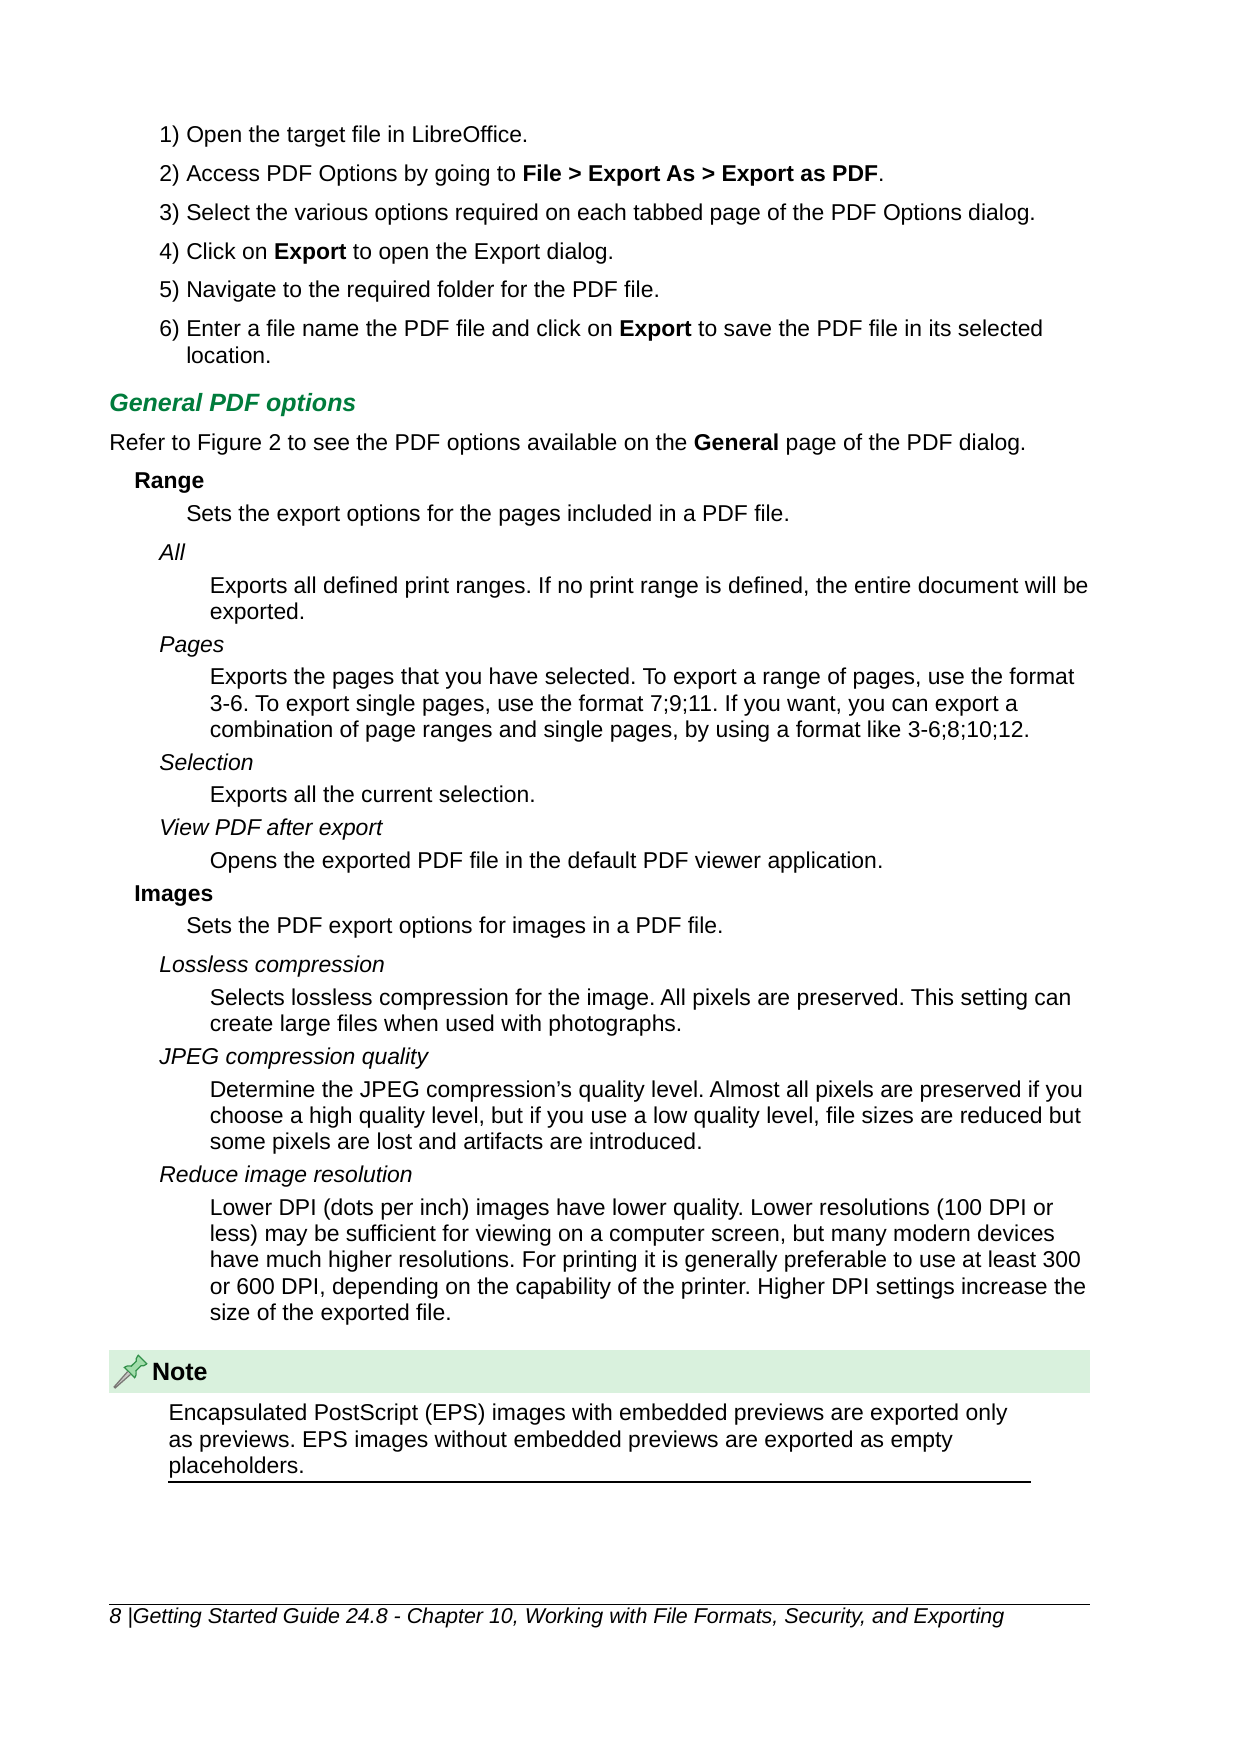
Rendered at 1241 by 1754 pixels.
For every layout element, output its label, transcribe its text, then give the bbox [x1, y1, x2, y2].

text Encapsulated PostScript (EPS) images with embedded previews are exported only as previews. EPS images without embedded previews are exported as empty placeholders. [168, 1399, 1031, 1481]
list Open the target file in LibreOffice. [186, 121, 1090, 147]
list Refer to Figure 2 to see the PDF options available on the General page of the PDF dialog. [109, 429, 1090, 455]
text Sets the PDF export options for images in a PDF file. [186, 912, 1090, 939]
text Range [134, 467, 1090, 494]
text Reduce image resolution [159, 1161, 1090, 1187]
text Images [134, 880, 1090, 906]
list Access PDF Options by going to File > Export As > Export as PDF. [186, 160, 1090, 186]
text Sets the export options for the pages included in a PDF file. [186, 500, 1090, 526]
text View PDF after export [159, 814, 1090, 841]
subtitle General PDF options [109, 387, 1090, 416]
list Select the various options required on each tabbed page of the PDF Options dialog. [186, 199, 1090, 225]
list Navigate to the required folder for the PDF file. [186, 276, 1090, 303]
text Opens the exported PDF file in the default PDF viewer application. [209, 847, 1090, 873]
text Selects lossless compression for the image. All pixels are preserved. This setting can create large files when used with photographs. [209, 984, 1090, 1036]
text Selection [159, 749, 1090, 775]
text Lower DPI (dots per inch) images have lower quality. Lower resolutions (100 DPI or less) may be sufficient for viewing on a computer screen, but many modern devices have much higher resolutions. For printing it is generally preferable to use at least 300 or 600 DPI, depending on the capability of the printer. Higher DPI settings increase the size of the exported file. [209, 1194, 1090, 1325]
subtitle Note [109, 1350, 1090, 1393]
text Lossless compression [159, 951, 1090, 977]
list Click on Export to open the Export dialog. [186, 238, 1090, 264]
text Exports all defined print ranges. If no print range is defined, the entire document will be exported. [209, 572, 1090, 624]
text Determine the JPEG compression’s quality level. Almost all pixels are preserved if you choose a high quality level, but if you use a low quality level, file sizes are reduced but some pixels are lost and artifacts are introduced. [209, 1076, 1090, 1154]
text Exports the pages that you have selected. To export a range of pages, use the format 3-6. To export single pages, use the format 7;9;11. If you want, you can export a combination of page ranges and single pages, by using a format like 3-6;8;10;12. [209, 663, 1090, 742]
text Pages [159, 631, 1090, 657]
text All [159, 539, 1090, 565]
text Exports all the current selection. [209, 781, 1090, 808]
list Enter a file name the PDF file and click on Export to save the PDF file in its selected location. [186, 315, 1090, 368]
text JPEG compression quality [159, 1043, 1090, 1069]
